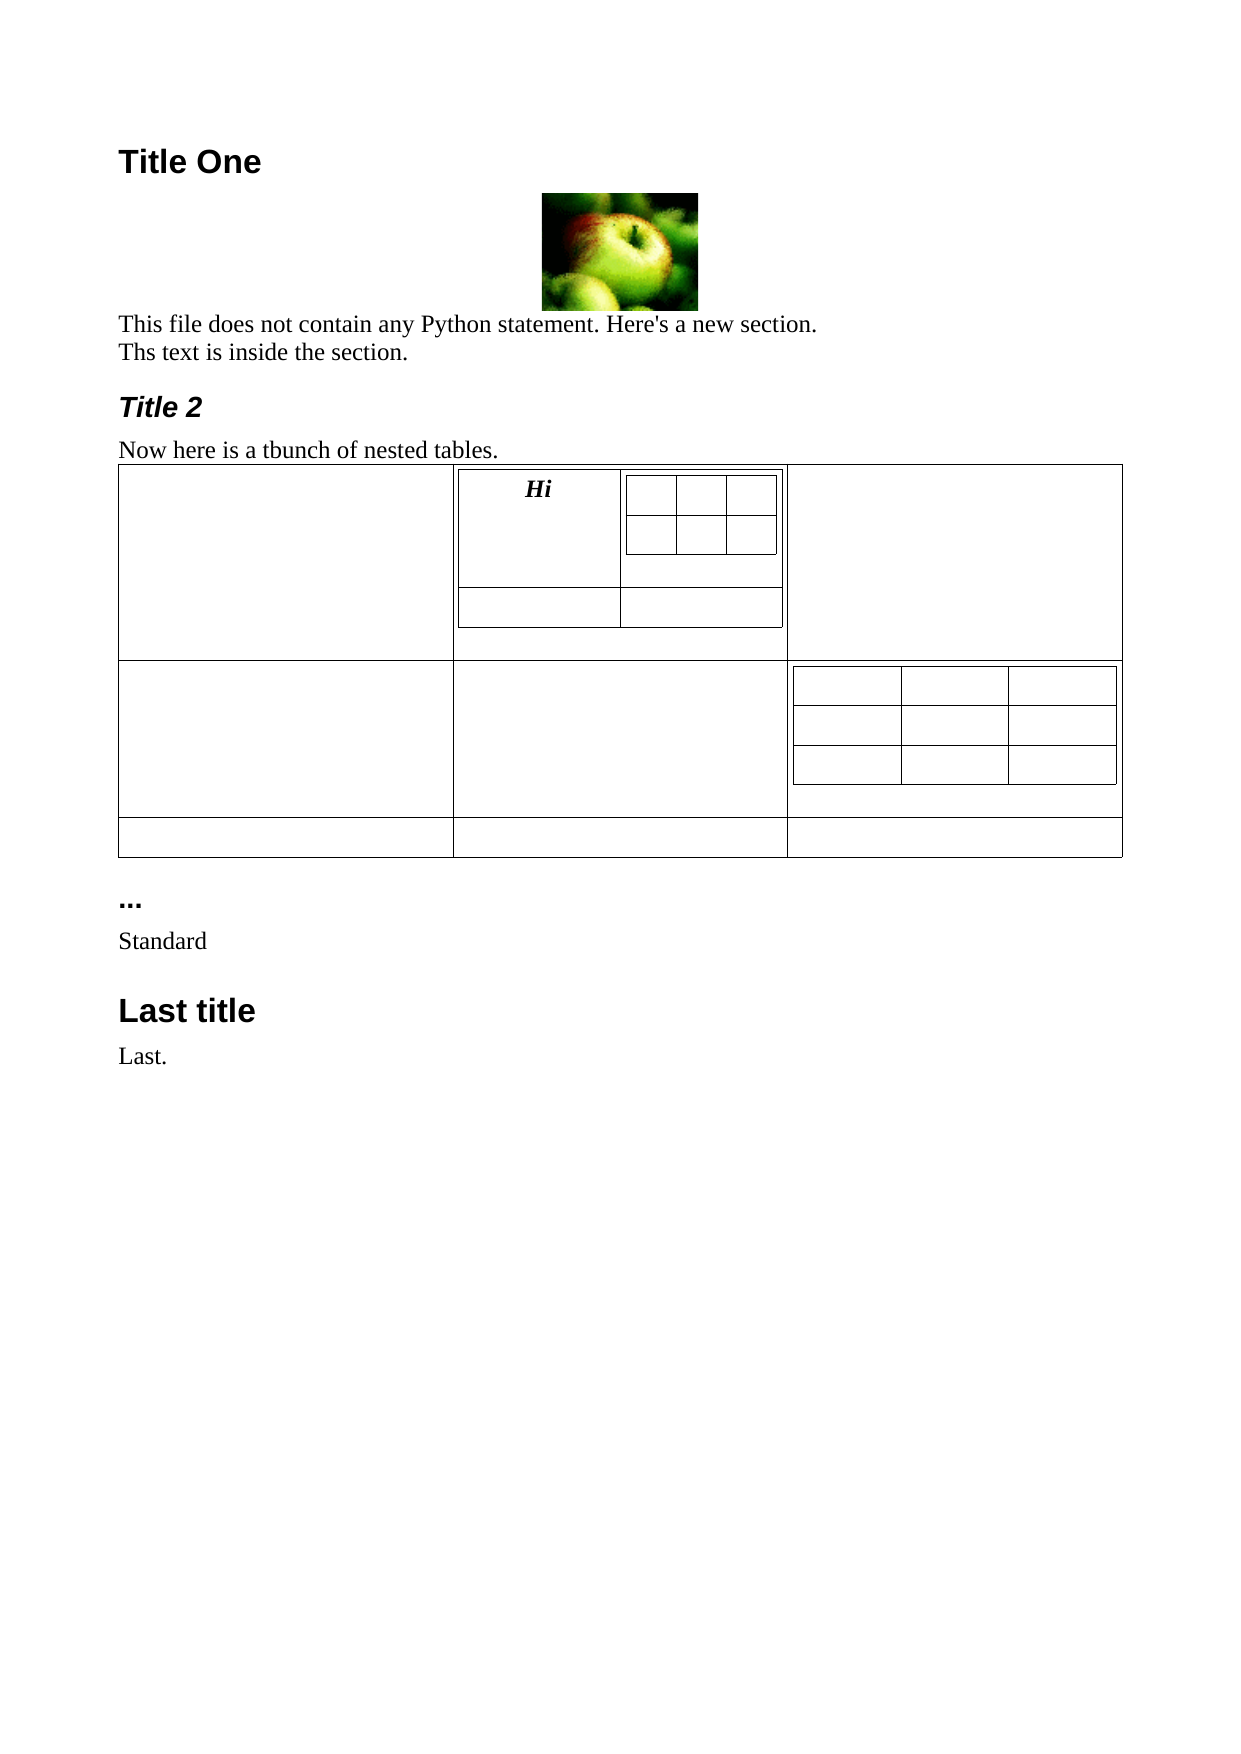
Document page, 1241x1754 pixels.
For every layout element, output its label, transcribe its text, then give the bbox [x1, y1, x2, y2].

table_cell [677, 516, 726, 554]
table_cell [459, 588, 620, 627]
table_cell [788, 661, 1122, 817]
subtitle ... [118, 882, 1122, 914]
table_cell [454, 818, 787, 857]
table_header [627, 476, 676, 514]
text Last. [118, 1042, 1122, 1070]
table_cell [1009, 746, 1116, 784]
table_header [902, 667, 1008, 705]
table_cell [1009, 706, 1116, 744]
table_header [677, 476, 726, 514]
subtitle Title 2 [118, 391, 1122, 423]
table_cell [454, 661, 787, 817]
text This file does not contain any Python statement. Here's a new section. [118, 193, 1122, 338]
table_header [727, 476, 776, 514]
table_header [1009, 667, 1116, 705]
table_cell [119, 818, 453, 857]
table_cell [627, 516, 676, 554]
table_header [454, 465, 787, 660]
table_header [621, 470, 782, 587]
table_cell [621, 588, 782, 627]
table_cell [902, 706, 1008, 744]
table_cell [902, 746, 1008, 784]
table_cell [788, 818, 1122, 857]
text Now here is a tbunch of nested tables. [118, 436, 1122, 463]
table_cell [794, 706, 901, 744]
subtitle Last title [118, 992, 1122, 1029]
table_header [119, 465, 453, 660]
table_header [788, 465, 1122, 660]
table_cell [794, 746, 901, 784]
table_header Hi [459, 470, 620, 587]
table_cell [119, 661, 453, 817]
table_cell [727, 516, 776, 554]
table_header [794, 667, 901, 705]
picture [541, 193, 699, 311]
text Standard [118, 927, 1122, 954]
subtitle Title One [118, 143, 1122, 181]
text Ths text is inside the section. [118, 338, 1122, 366]
